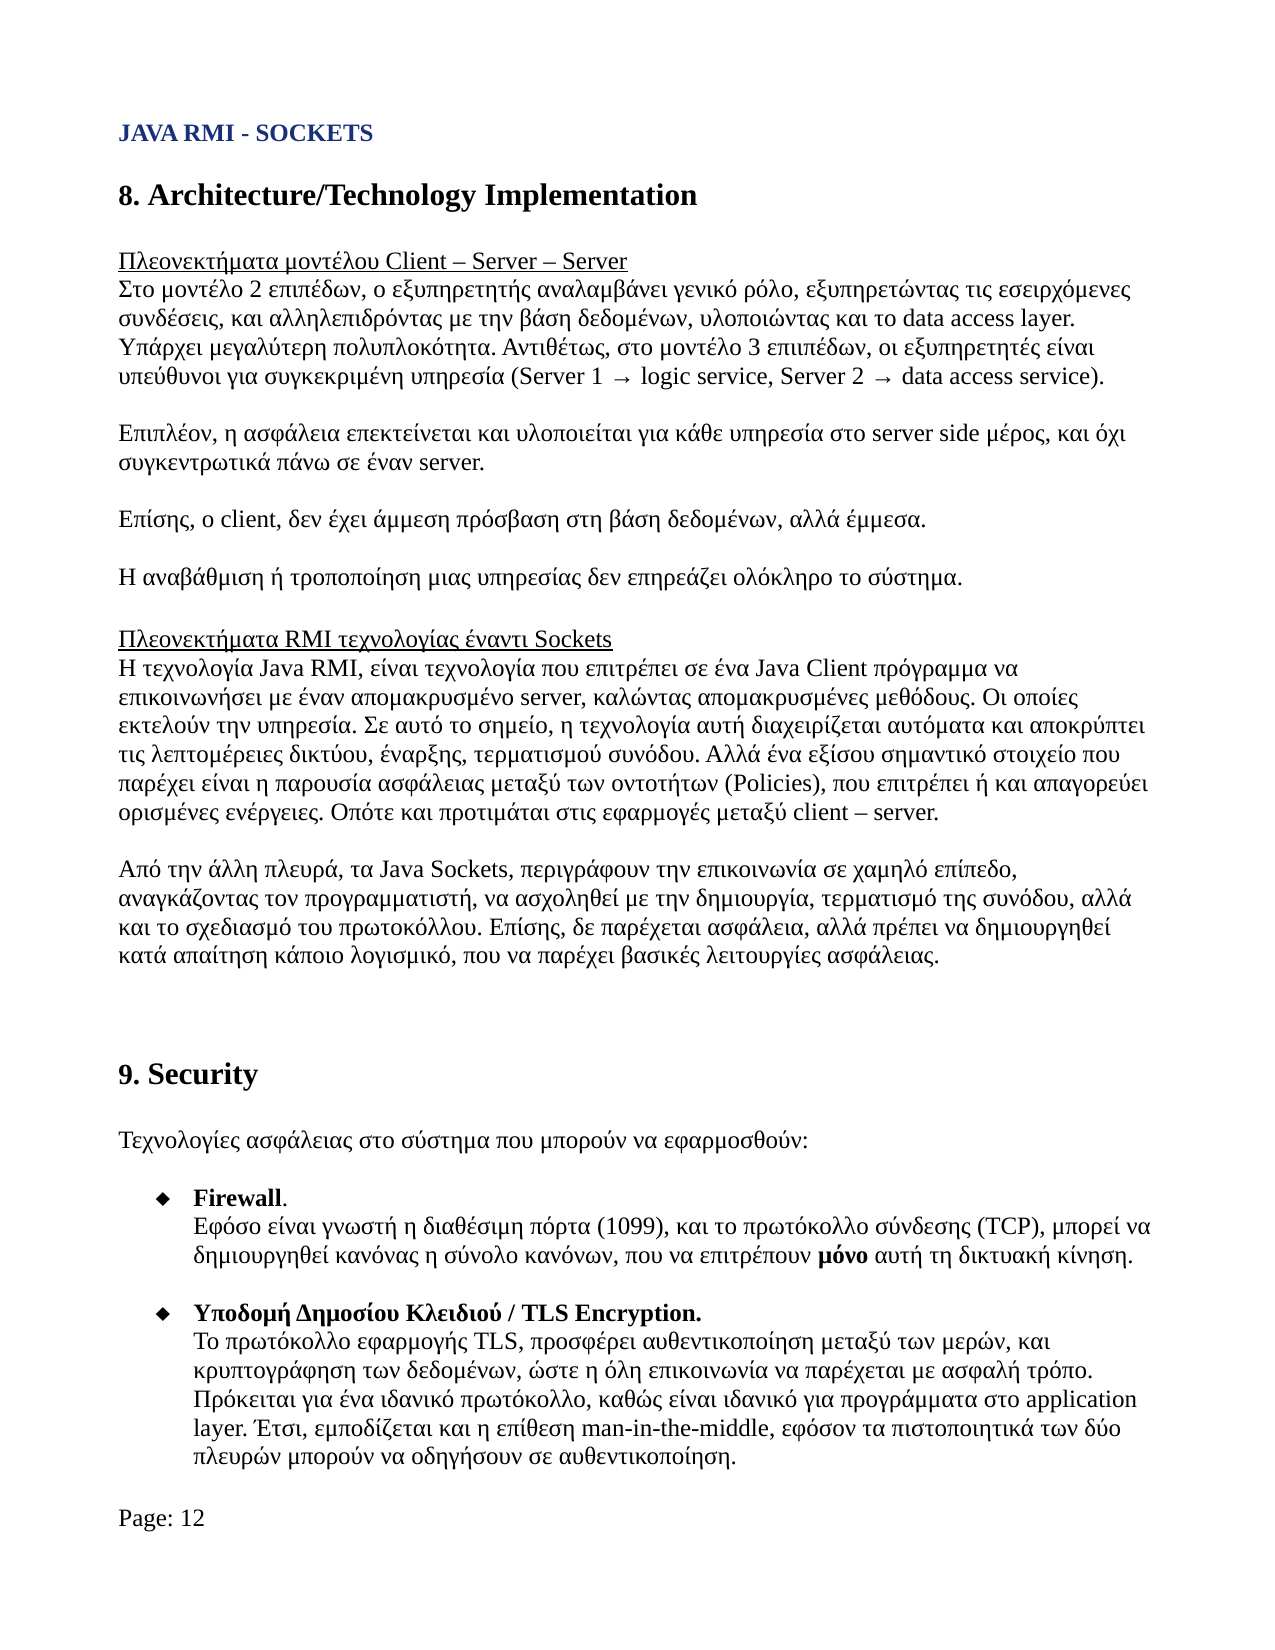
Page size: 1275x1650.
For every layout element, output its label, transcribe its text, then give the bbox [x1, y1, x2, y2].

list Firewall. [156, 1183, 1157, 1211]
text Από την άλλη πλευρά, τα Java Sockets, περιγράφουν την επικοινωνία σε χαμηλό επίπεδο, αναγκάζοντας τον προγραμματιστή, να ασχοληθεί με την δημιουργία, τερματισμό της συνόδου, αλλά και το σχεδιασμό του πρωτοκόλλου. Επίσης, δε παρέχεται ασφάλεια, αλλά πρέπει να δημιουργηθεί κατά απαίτηση κάποιο λογισμικό, που να παρέχει βασικές λειτουργίες ασφάλειας. [118, 854, 1157, 969]
text 9. Security [118, 1056, 1157, 1092]
text Στο μοντέλο 2 επιπέδων, ο εξυπηρετητής αναλαμβάνει γενικό ρόλο, εξυπηρετώντας τις εσειρχόμενες συνδέσεις, και αλληλεπιδρόντας με την βάση δεδομένων, υλοποιώντας και το data access layer. Υπάρχει μεγαλύτερη πολυπλοκότητα. Αντιθέτως, στο μοντέλο 3 επιιπέδων, οι εξυπηρετητές είναι υπεύθυνοι για συγκεκριμένη υπηρεσία (Server 1 → logic service, Server 2 → data access service). [118, 274, 1157, 389]
text Η τεχνολογία Java RMI, είναι τεχνολογία που επιτρέπει σε ένα Java Client πρόγραμμα να επικοινωνήσει με έναν απομακρυσμένο server, καλώντας απομακρυσμένες μεθόδους. Οι οποίες εκτελούν την υπηρεσία. Σε αυτό το σημείο, η τεχνολογία αυτή διαχειρίζεται αυτόματα και αποκρύπτει τις λεπτομέρειες δικτύου, έναρξης, τερματισμού συνόδου. Αλλά ένα εξίσου σημαντικό στοιχείο που παρέχει είναι η παρουσία ασφάλειας μεταξύ των οντοτήτων (Policies), που επιτρέπει ή και απαγορεύει ορισμένες ενέργειες. Οπότε και προτιμάται στις εφαρμογές μεταξύ client – server. [118, 653, 1157, 826]
list Το πρωτόκολλο εφαρμογής TLS, προσφέρει αυθεντικοποίηση μεταξύ των μερών, και κρυπτογράφηση των δεδομένων, ώστε η όλη επικοινωνία να παρέχεται με ασφαλή τρόπο. Πρόκειται για ένα ιδανικό πρωτόκολλο, καθώς είναι ιδανικό για προγράμματα στο application layer. Έτσι, εμποδίζεται και η επίθεση man-in-the-middle, εφόσον τα πιστοποιητικά των δύο πλευρών μπορούν να οδηγήσουν σε αυθεντικοποίηση. [156, 1326, 1157, 1470]
text Επιπλέον, η ασφάλεια επεκτείνεται και υλοποιείται για κάθε υπηρεσία στο server side μέρος, και όχι συγκεντρωτικά πάνω σε έναν server. [118, 418, 1157, 476]
list Υποδομή Δημοσίου Κλειδιού / TLS Encryption. [156, 1298, 1157, 1326]
text Πλεονεκτήματα μοντέλου Client – Server – Server [118, 246, 1157, 274]
text 8. Architecture/Technology Implementation [118, 176, 1157, 212]
text Επίσης, ο client, δεν έχει άμμεση πρόσβαση στη βάση δεδομένων, αλλά έμμεσα. [118, 504, 1157, 533]
list Εφόσο είναι γνωστή η διαθέσιμη πόρτα (1099), και το πρωτόκολλο σύνδεσης (TCP), μπορεί να δημιουργηθεί κανόνας η σύνολο κανόνων, που να επιτρέπουν μόνο αυτή τη δικτυακή κίνηση. [156, 1211, 1157, 1269]
text Τεχνολογίες ασφάλειας στο σύστημα που μπορούν να εφαρμοσθούν: [118, 1125, 1157, 1154]
text Η αναβάθμιση ή τροποποίηση μιας υπηρεσίας δεν επηρεάζει ολόκληρο το σύστημα. [118, 562, 1157, 591]
text Πλεονεκτήματα RMI τεχνολογίας έναντι Sockets [118, 624, 1157, 653]
